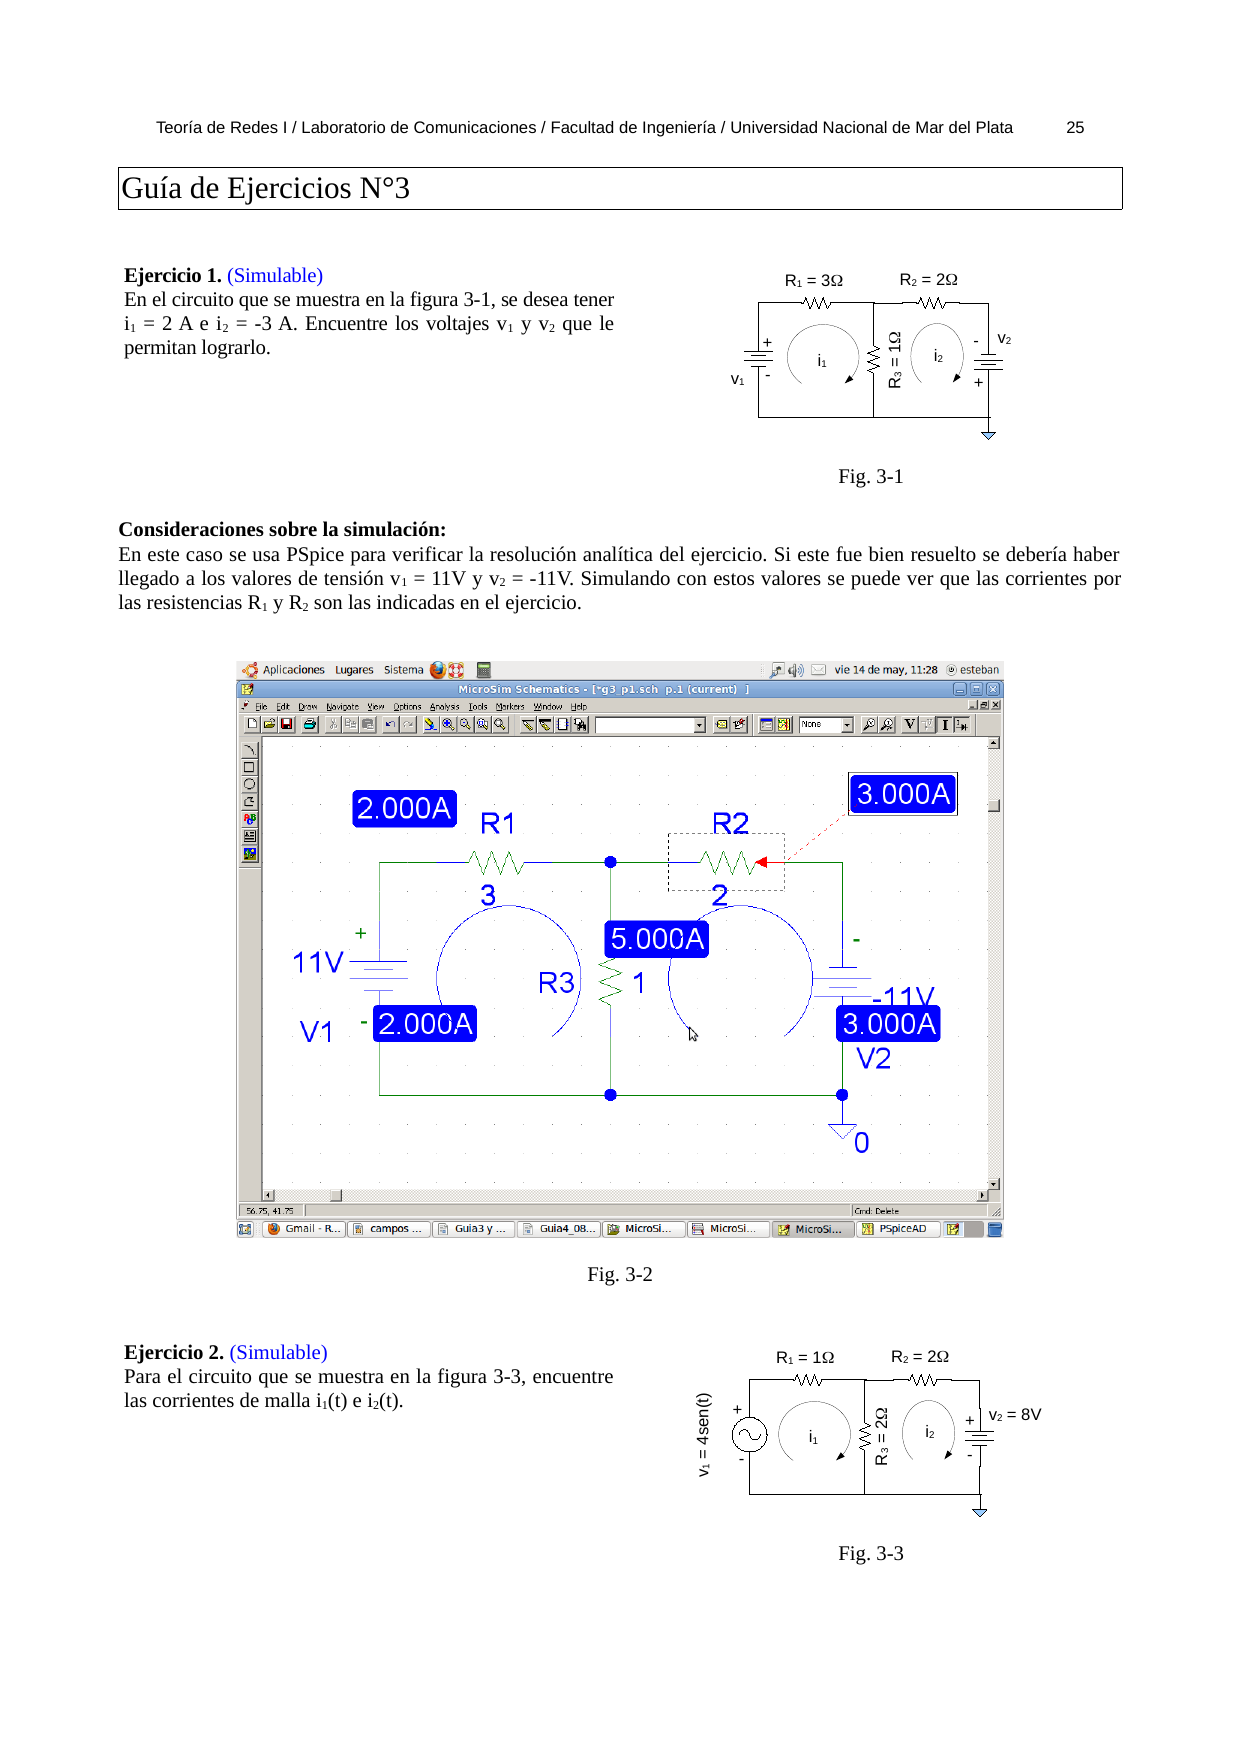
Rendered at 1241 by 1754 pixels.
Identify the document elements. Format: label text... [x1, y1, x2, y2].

table_header Fig. 3-3 [620, 1334, 1122, 1570]
table_header Ejercicio 2. (Simulable) Para el circuito que se muestra en la figura 3-3, encuentre las corrientes de malla i1(t) e i2(t). [118, 1334, 620, 1570]
table_header Ejercicio 1. (Simulable) En el circuito que se muestra en la figura 3-1, se desea tener i1 = 2 A e i2 = -3 A. Encuentre los voltajes v1 y v2 que le permitan lograrlo. [118, 257, 620, 493]
table_header Fig. 3-1 [620, 257, 1122, 493]
text En este caso se usa PSpice para verificar la resolución analítica del ejercicio. Si este fue bien resuelto se debería haber llegado a los valores de tensión v1 = 11V y v2 = -11V. Simulando con estos valores se puede ver que las corrientes por las resistencias R1 y R2 son las indicadas en el ejercicio. [118, 541, 1122, 614]
text Consideraciones sobre la simulación: [118, 517, 1122, 541]
text Guía de Ejercicios N°3 [119, 168, 1122, 209]
picture [236, 661, 1004, 1238]
text Fig. 3-2 [118, 1262, 1122, 1286]
